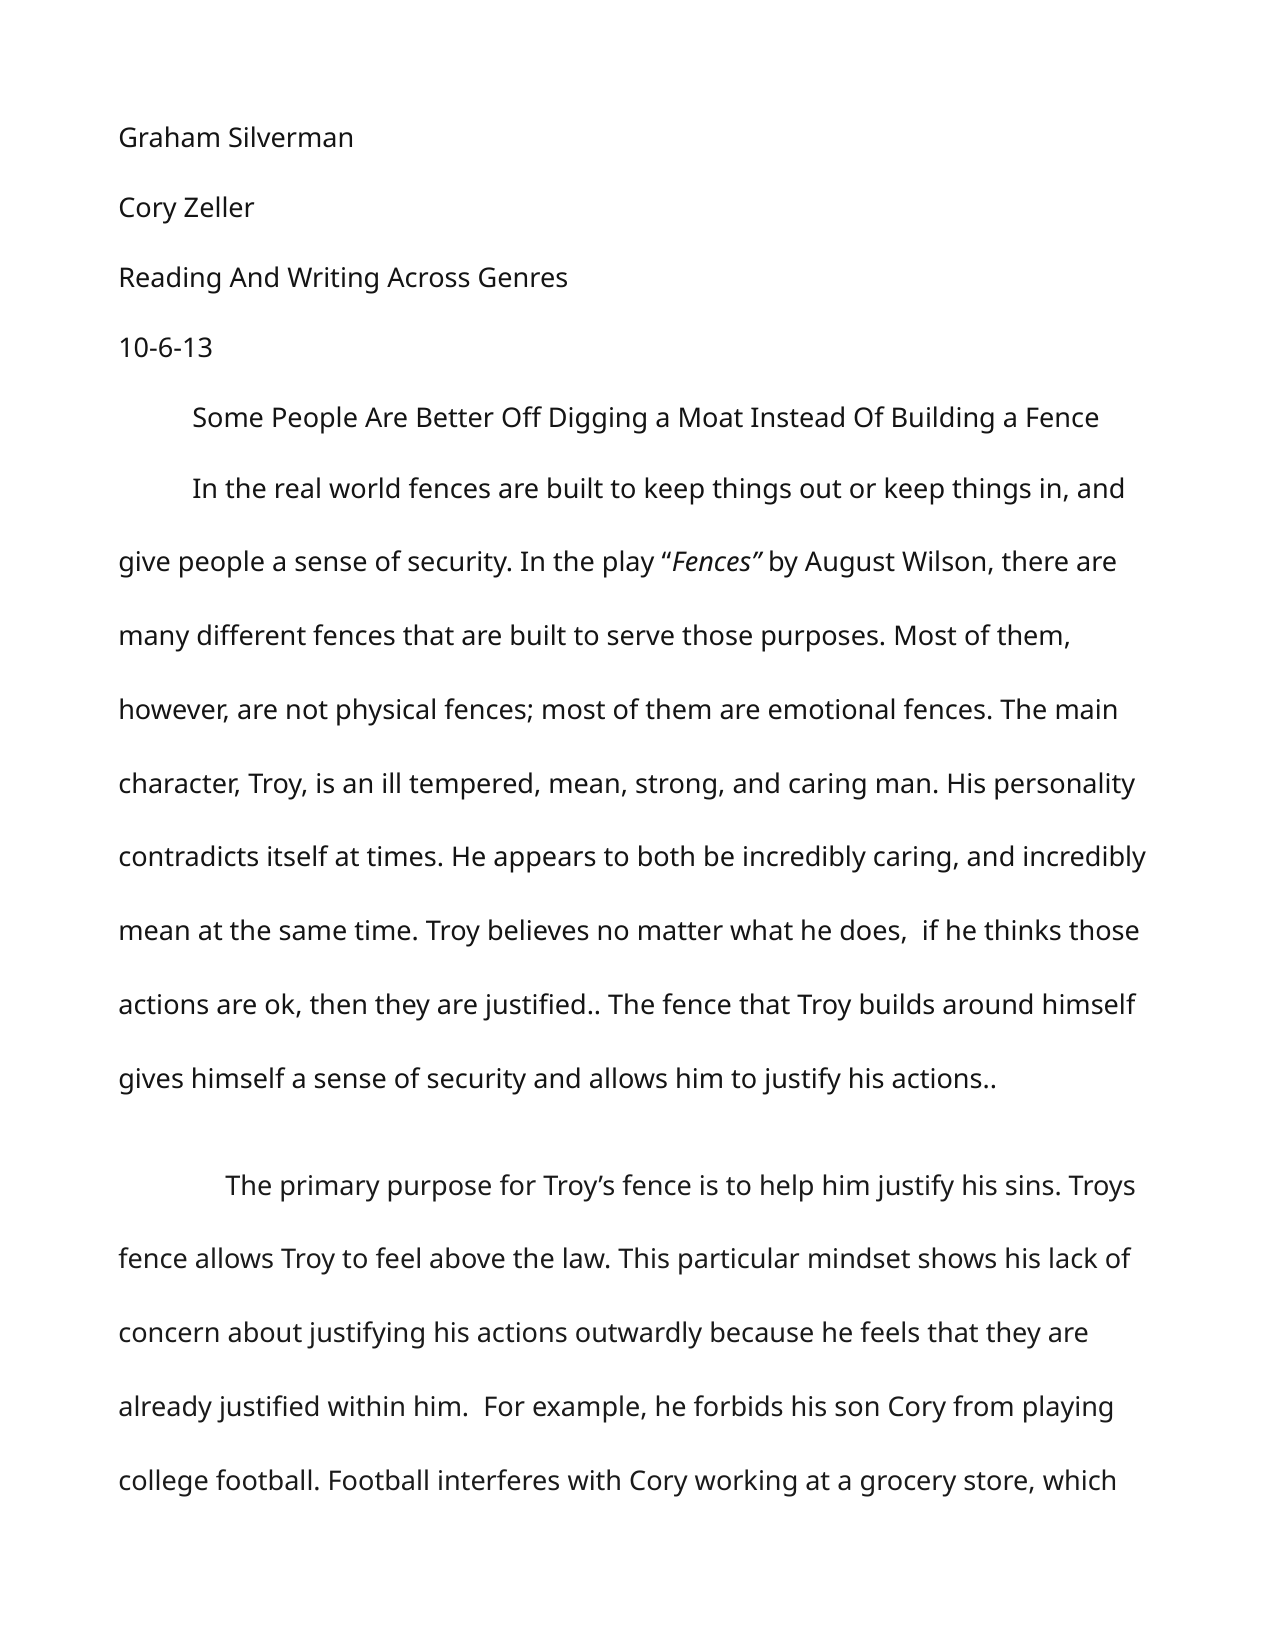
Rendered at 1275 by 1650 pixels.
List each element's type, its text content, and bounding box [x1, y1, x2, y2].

text Cory Zeller [118, 188, 1157, 225]
text Reading And Writing Across Genres [118, 258, 1157, 295]
text Some People Are Better Off Digging a Moat Instead Of Building a Fence [118, 399, 1157, 436]
text In the real world fences are built to keep things out or keep things in, and give people a sense of security. In the play “Fences” by August Wilson, there are many different fences that are built to serve those purposes. Most of them, however, are not physical fences; most of them are emotional fences. The main character, Troy, is an ill tempered, mean, strong, and caring man. His personality contradicts itself at times. He appears to both be incredibly caring, and incredibly mean at the same time. Troy believes no matter what he does, if he thinks those actions are ok, then they are justified.. The fence that Troy builds around himself gives himself a sense of security and allows him to justify his actions.. [118, 469, 1157, 1096]
text Graham Silverman [118, 118, 1157, 155]
text 10-6-13 [118, 329, 1157, 366]
text The primary purpose for Troy’s fence is to help him justify his sins. Troys fence allows Troy to feel above the law. This particular mindset shows his lack of concern about justifying his actions outwardly because he feels that they are already justified within him. For example, he forbids his son Cory from playing college football. Football interferes with Cory working at a grocery store, which [118, 1166, 1157, 1498]
